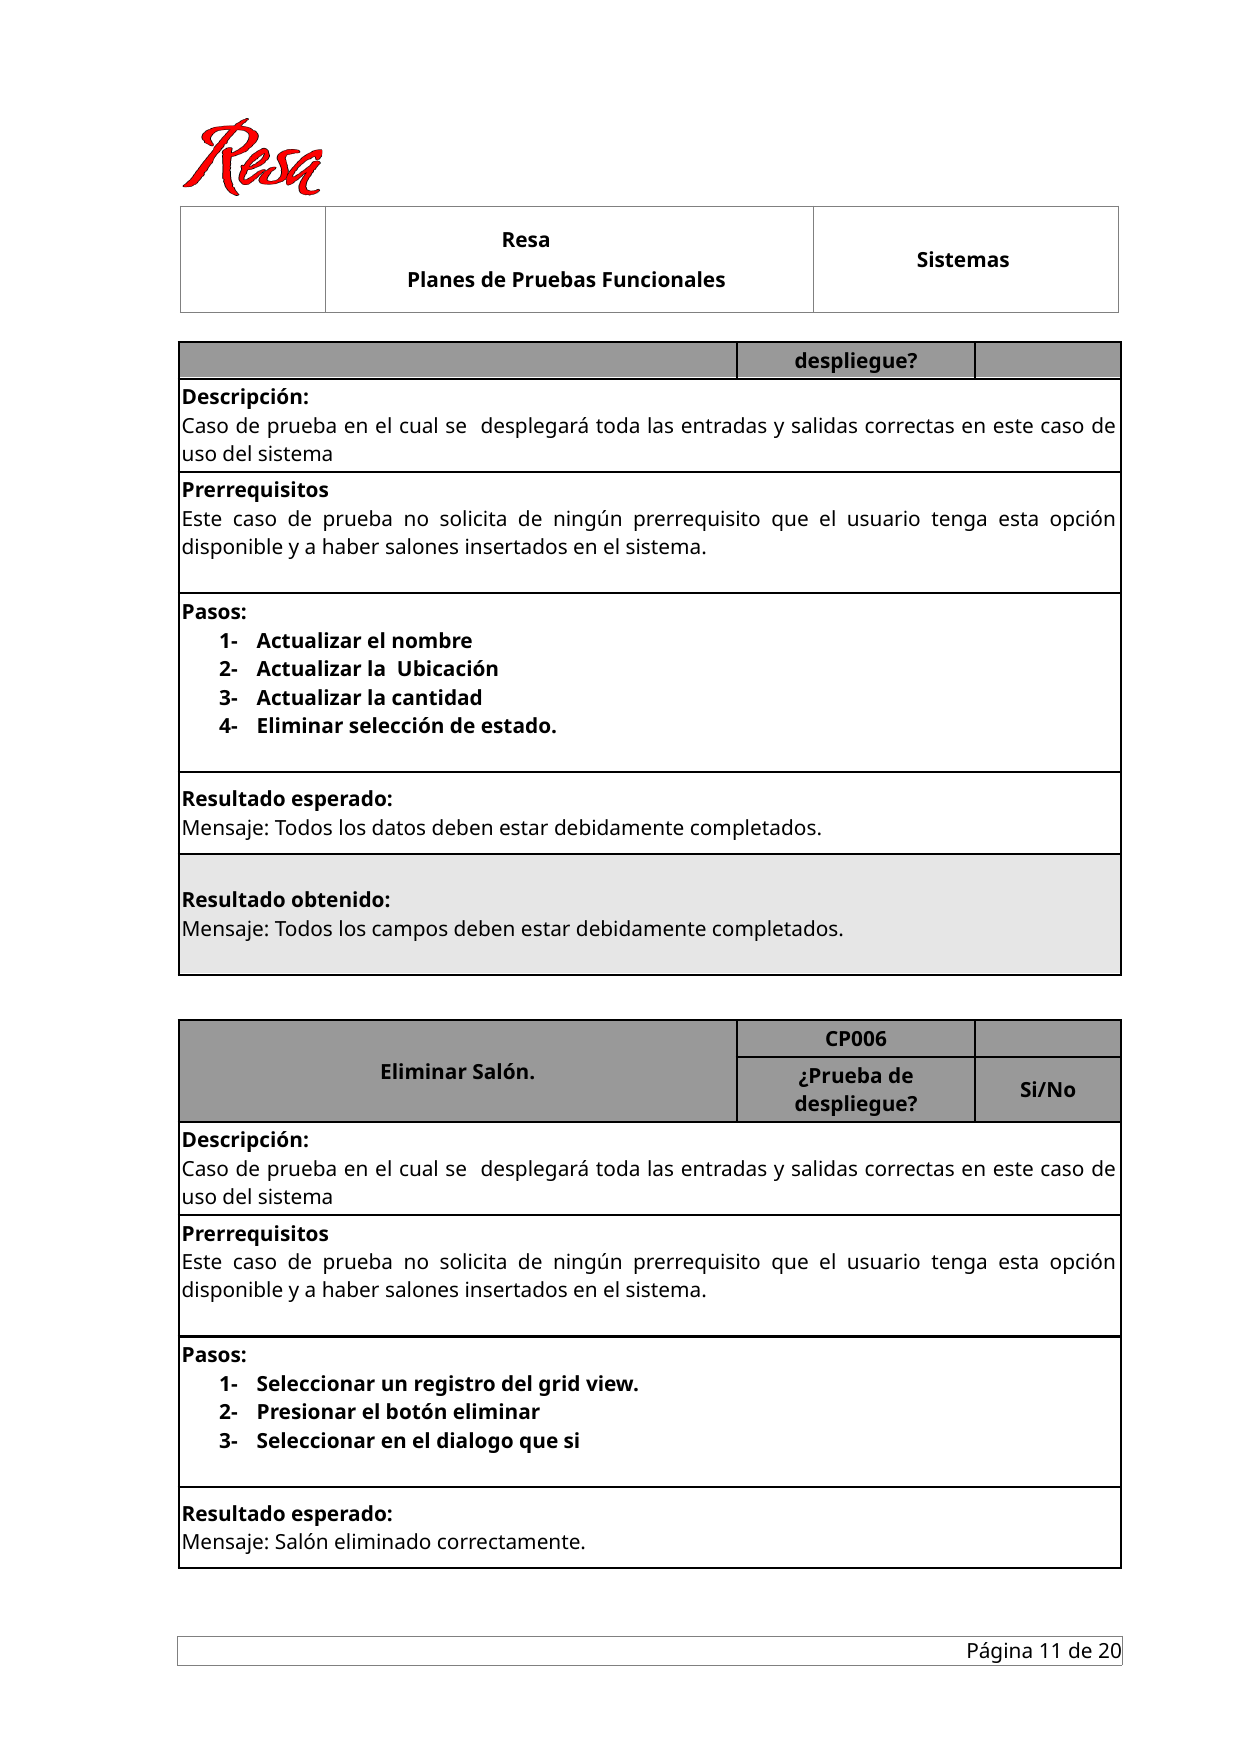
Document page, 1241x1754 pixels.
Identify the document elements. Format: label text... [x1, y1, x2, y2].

table_cell Prerrequisitos Este caso de prueba no solicita de ningún prerrequisito que el usuario tenga esta opción disponible y a haber salones insertados en el sistema. [180, 1216, 1120, 1335]
table_cell Si/No [976, 1058, 1120, 1121]
table_cell Descripción: Caso de prueba en el cual se desplegará toda las entradas y salidas correctas en este caso de uso del sistema [180, 1123, 1120, 1214]
table_cell Pasos: Seleccionar un registro del grid view. Presionar el botón eliminar Seleccionar en el dialogo que si < [180, 1338, 1120, 1486]
table_header [976, 1021, 1120, 1056]
table_cell ¿Prueba de despliegue? [738, 1058, 974, 1121]
table_cell [976, 343, 1120, 377]
table_cell Resultado esperado: Mensaje: Todos los datos deben estar debidamente completados. [180, 773, 1120, 852]
table_cell Resultado esperado: Mensaje: Salón eliminado correctamente. [180, 1488, 1120, 1567]
table_header [180, 343, 736, 377]
table_cell Prerrequisitos Este caso de prueba no solicita de ningún prerrequisito que el usuario tenga esta opción disponible y a haber salones insertados en el sistema. [180, 473, 1120, 592]
table_cell despliegue? [738, 343, 974, 377]
table_cell Descripción: Caso de prueba en el cual se desplegará toda las entradas y salidas correctas en este caso de uso del sistema [180, 380, 1120, 471]
table_cell Pasos: Actualizar el nombre Actualizar la Ubicación Actualizar la cantidad Eliminar selección de estado. < [180, 594, 1120, 771]
table_cell Resultado obtenido: Mensaje: Todos los campos deben estar debidamente completados. [180, 855, 1120, 973]
table_header CP006 [738, 1021, 974, 1056]
table_header Eliminar Salón. [180, 1021, 736, 1121]
